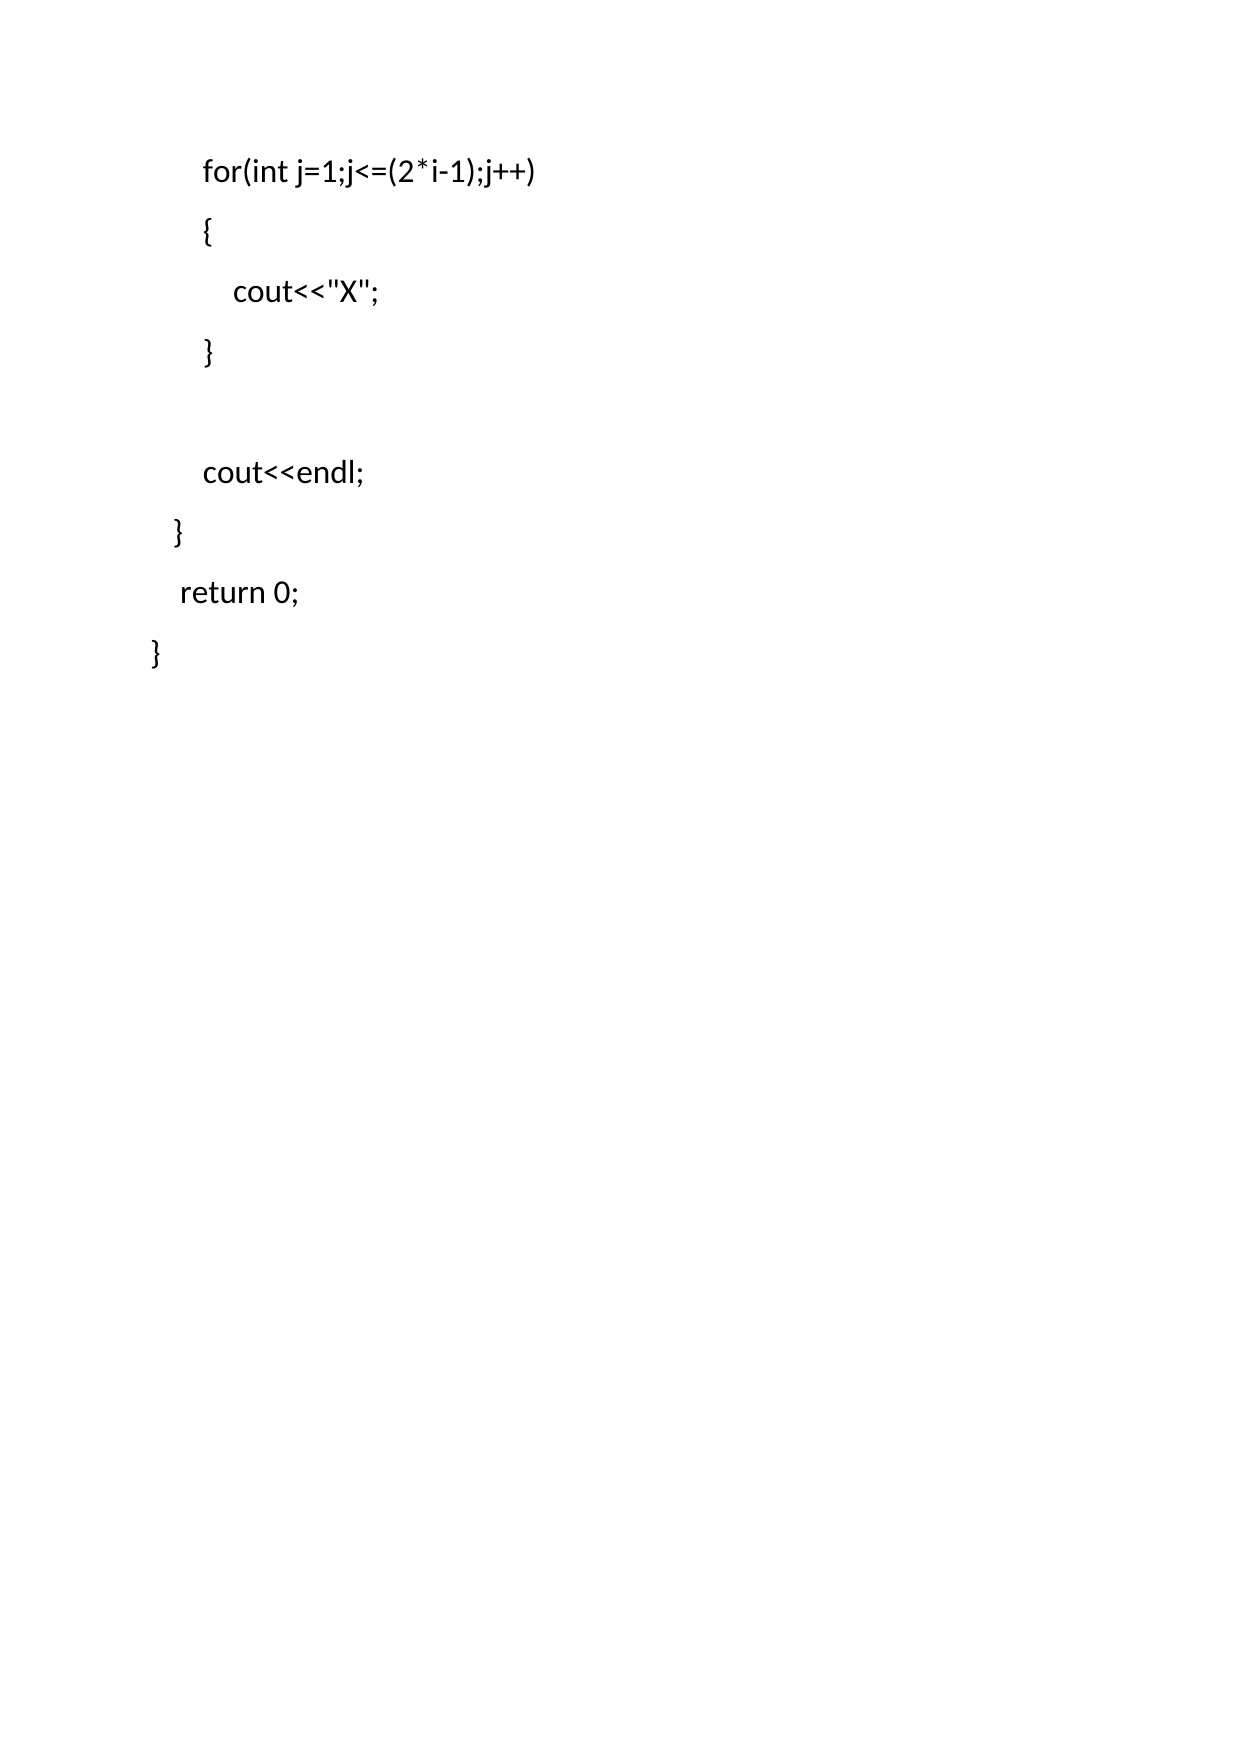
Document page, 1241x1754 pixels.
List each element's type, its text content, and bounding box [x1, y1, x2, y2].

text for(int j=1;j<=(2*i-1);j++) [150, 150, 1090, 191]
text } [150, 511, 1090, 552]
text { [150, 210, 1090, 251]
text cout<<"X"; [150, 270, 1090, 311]
text cout<<endl; [150, 451, 1090, 492]
text } [150, 632, 1090, 672]
text } [150, 331, 1090, 371]
text return 0; [150, 571, 1090, 612]
